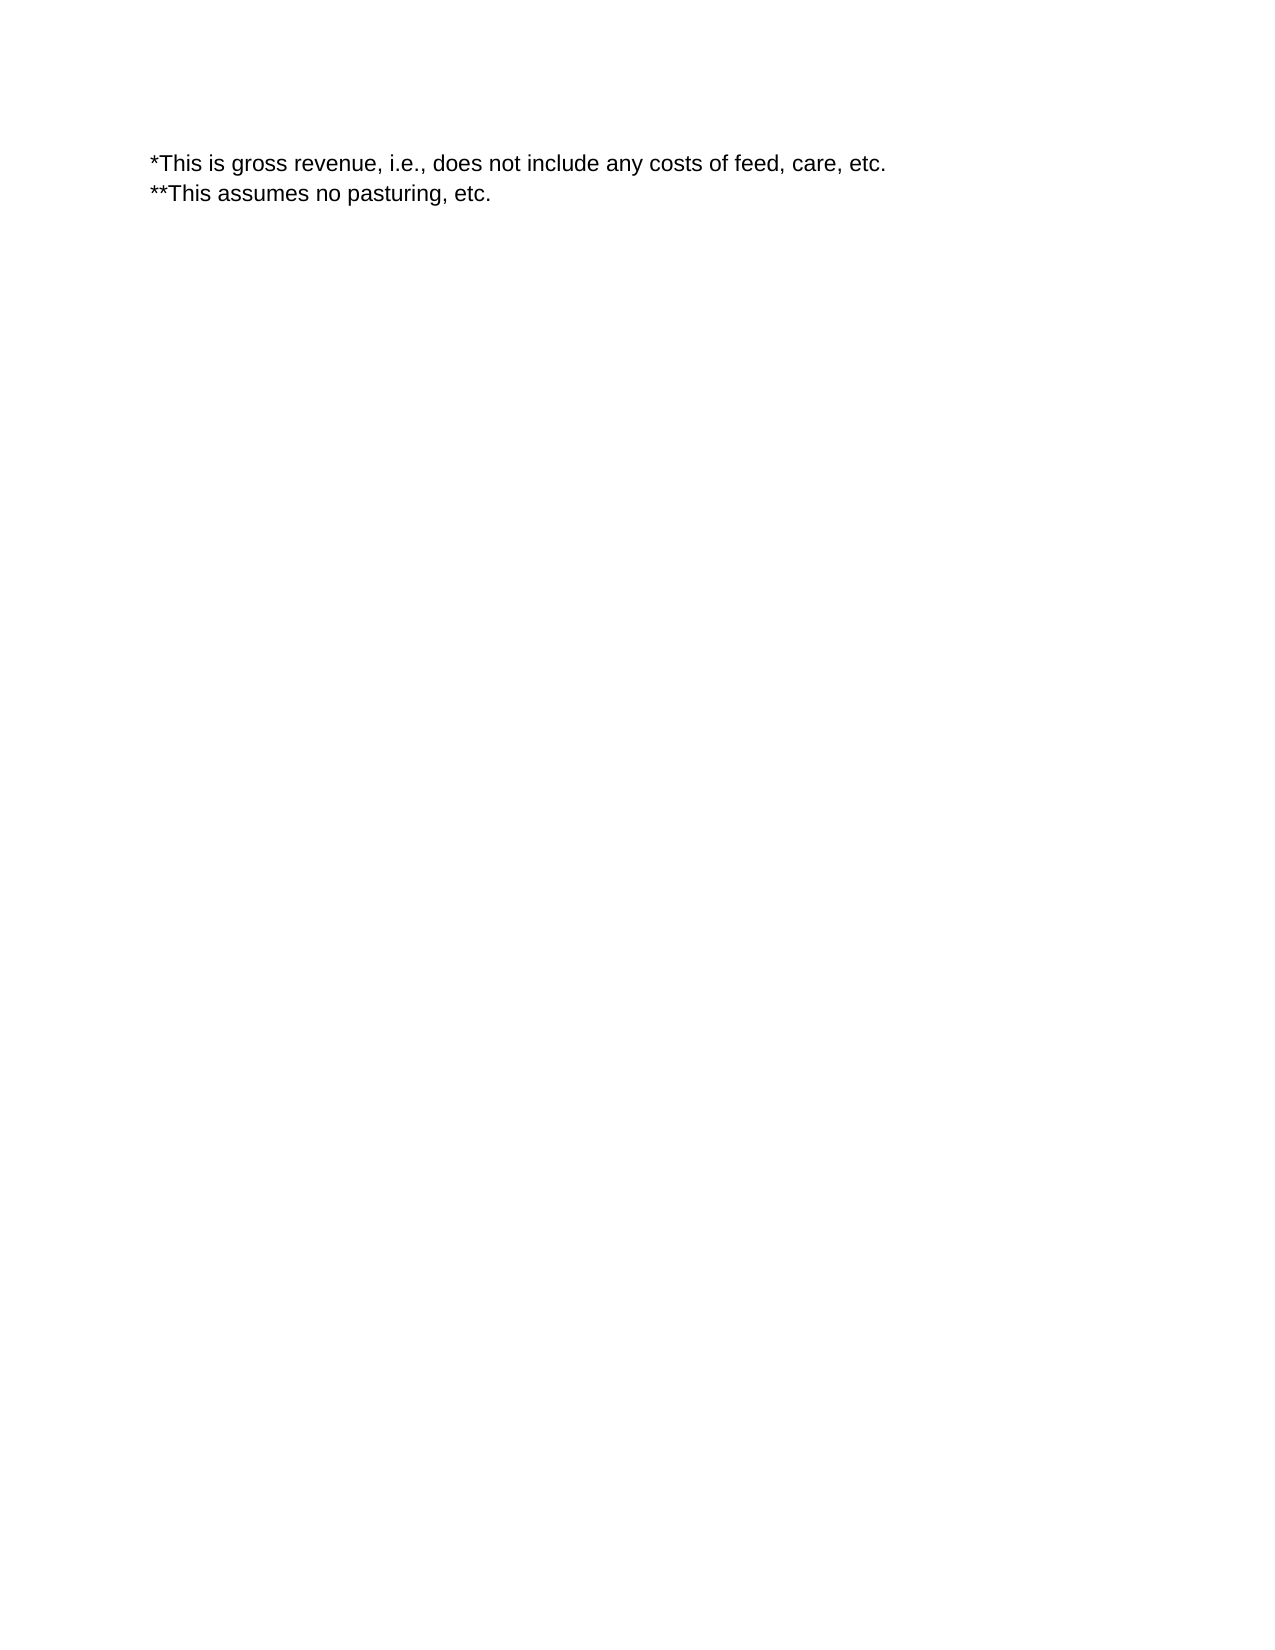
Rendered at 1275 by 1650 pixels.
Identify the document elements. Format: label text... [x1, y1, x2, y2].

text **This assumes no pasturing, etc. [150, 180, 1125, 207]
text *This is gross revenue, i.e., does not include any costs of feed, care, etc. [150, 150, 1125, 176]
